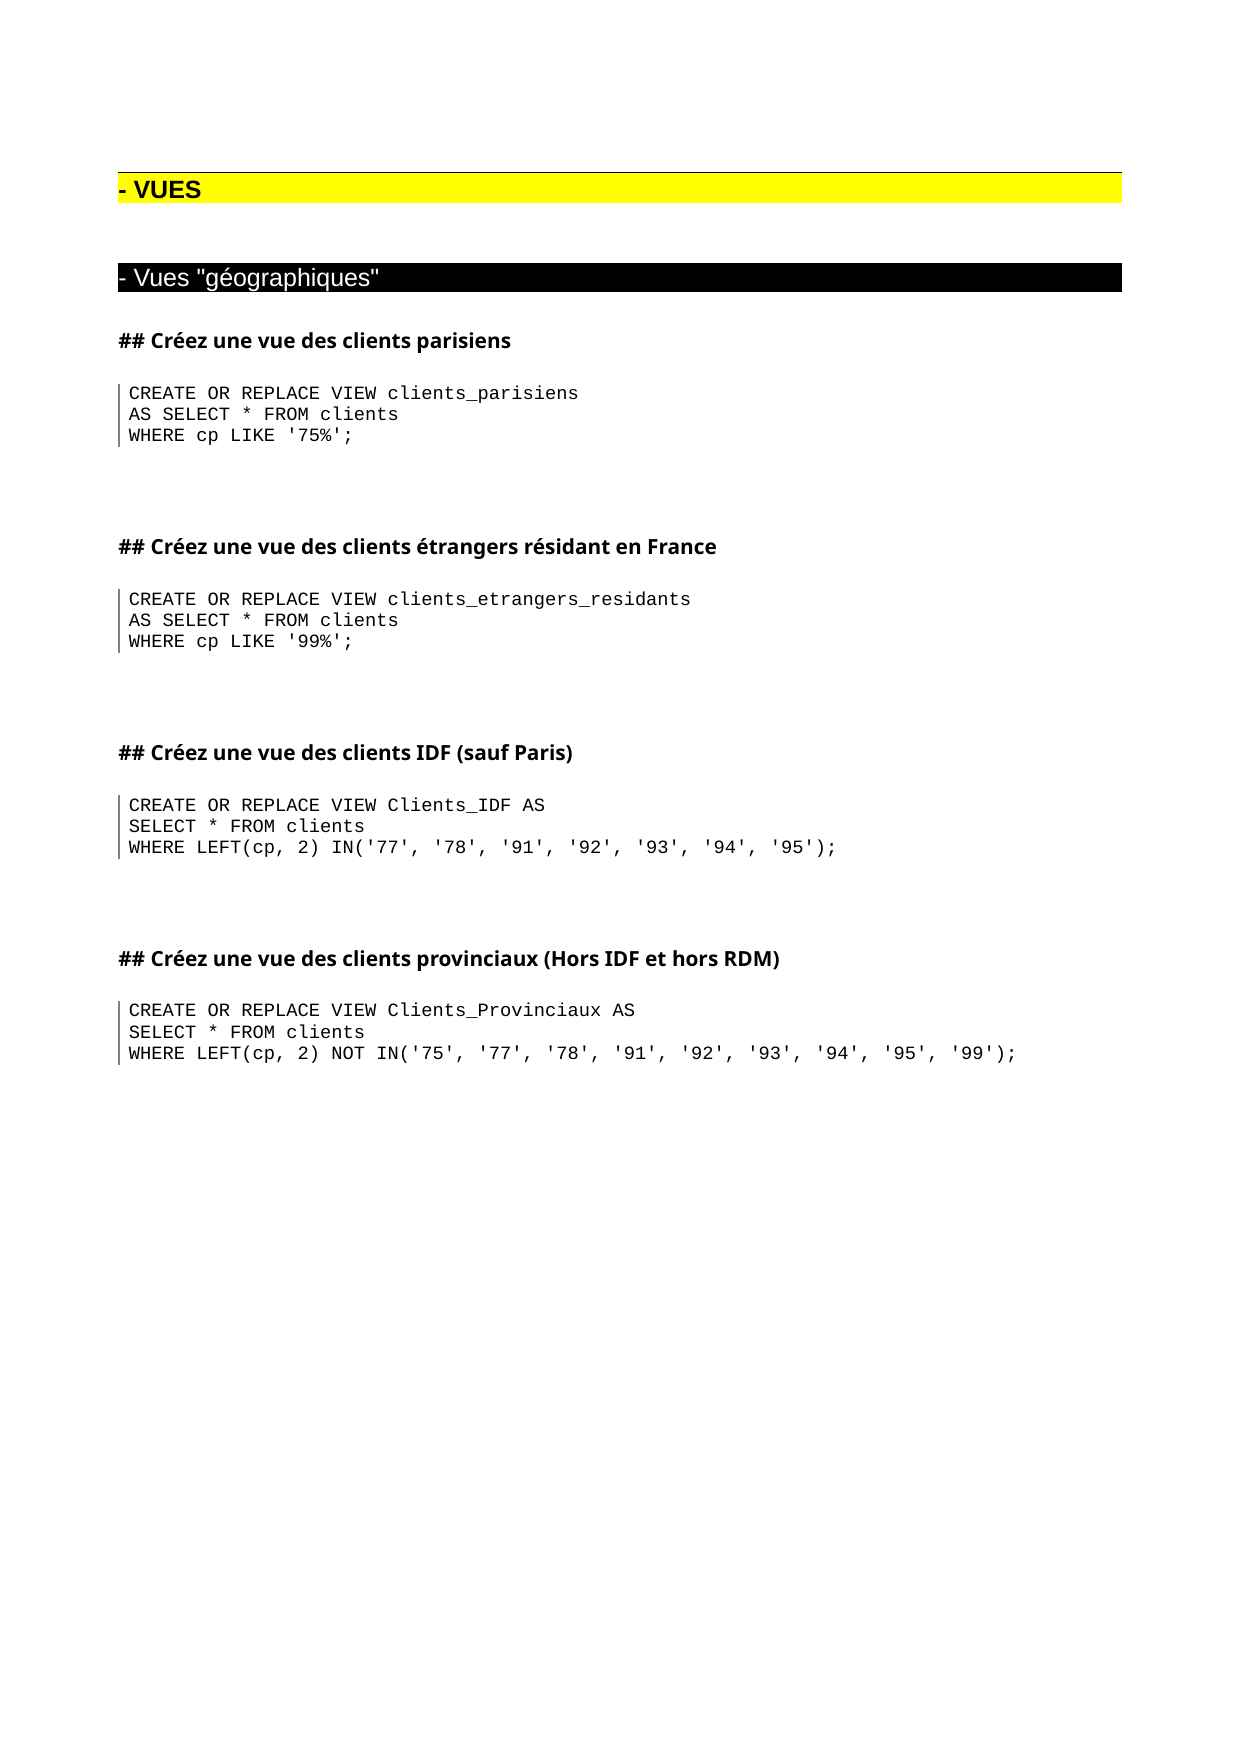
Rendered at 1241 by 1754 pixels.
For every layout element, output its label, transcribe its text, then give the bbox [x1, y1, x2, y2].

text ## Créez une vue des clients étrangers résidant en France [118, 532, 1122, 561]
text ## Créez une vue des clients parisiens [118, 327, 1122, 355]
subtitle - Vues "géographiques" [118, 263, 1122, 292]
subtitle - VUES [118, 173, 1122, 203]
text WHERE cp LIKE '75%'; [120, 426, 1122, 447]
text WHERE LEFT(cp, 2) IN('77', '78', '91', '92', '93', '94', '95'); [120, 838, 1122, 859]
text CREATE OR REPLACE VIEW Clients_IDF AS [120, 795, 1122, 817]
text AS SELECT * FROM clients [120, 405, 1122, 426]
text CREATE OR REPLACE VIEW Clients_Provinciaux AS [120, 1001, 1122, 1022]
text SELECT * FROM clients [120, 817, 1122, 838]
text CREATE OR REPLACE VIEW clients_etrangers_residants [120, 589, 1122, 611]
text ## Créez une vue des clients IDF (sauf Paris) [118, 738, 1122, 767]
text WHERE LEFT(cp, 2) NOT IN('75', '77', '78', '91', '92', '93', '94', '95', '99'); [120, 1044, 1122, 1065]
text CREATE OR REPLACE VIEW clients_parisiens [118, 383, 1122, 405]
text WHERE cp LIKE '99%'; [120, 632, 1122, 653]
text SELECT * FROM clients [120, 1022, 1122, 1044]
text ## Créez une vue des clients provinciaux (Hors IDF et hors RDM) [118, 944, 1122, 973]
text AS SELECT * FROM clients [120, 611, 1122, 632]
